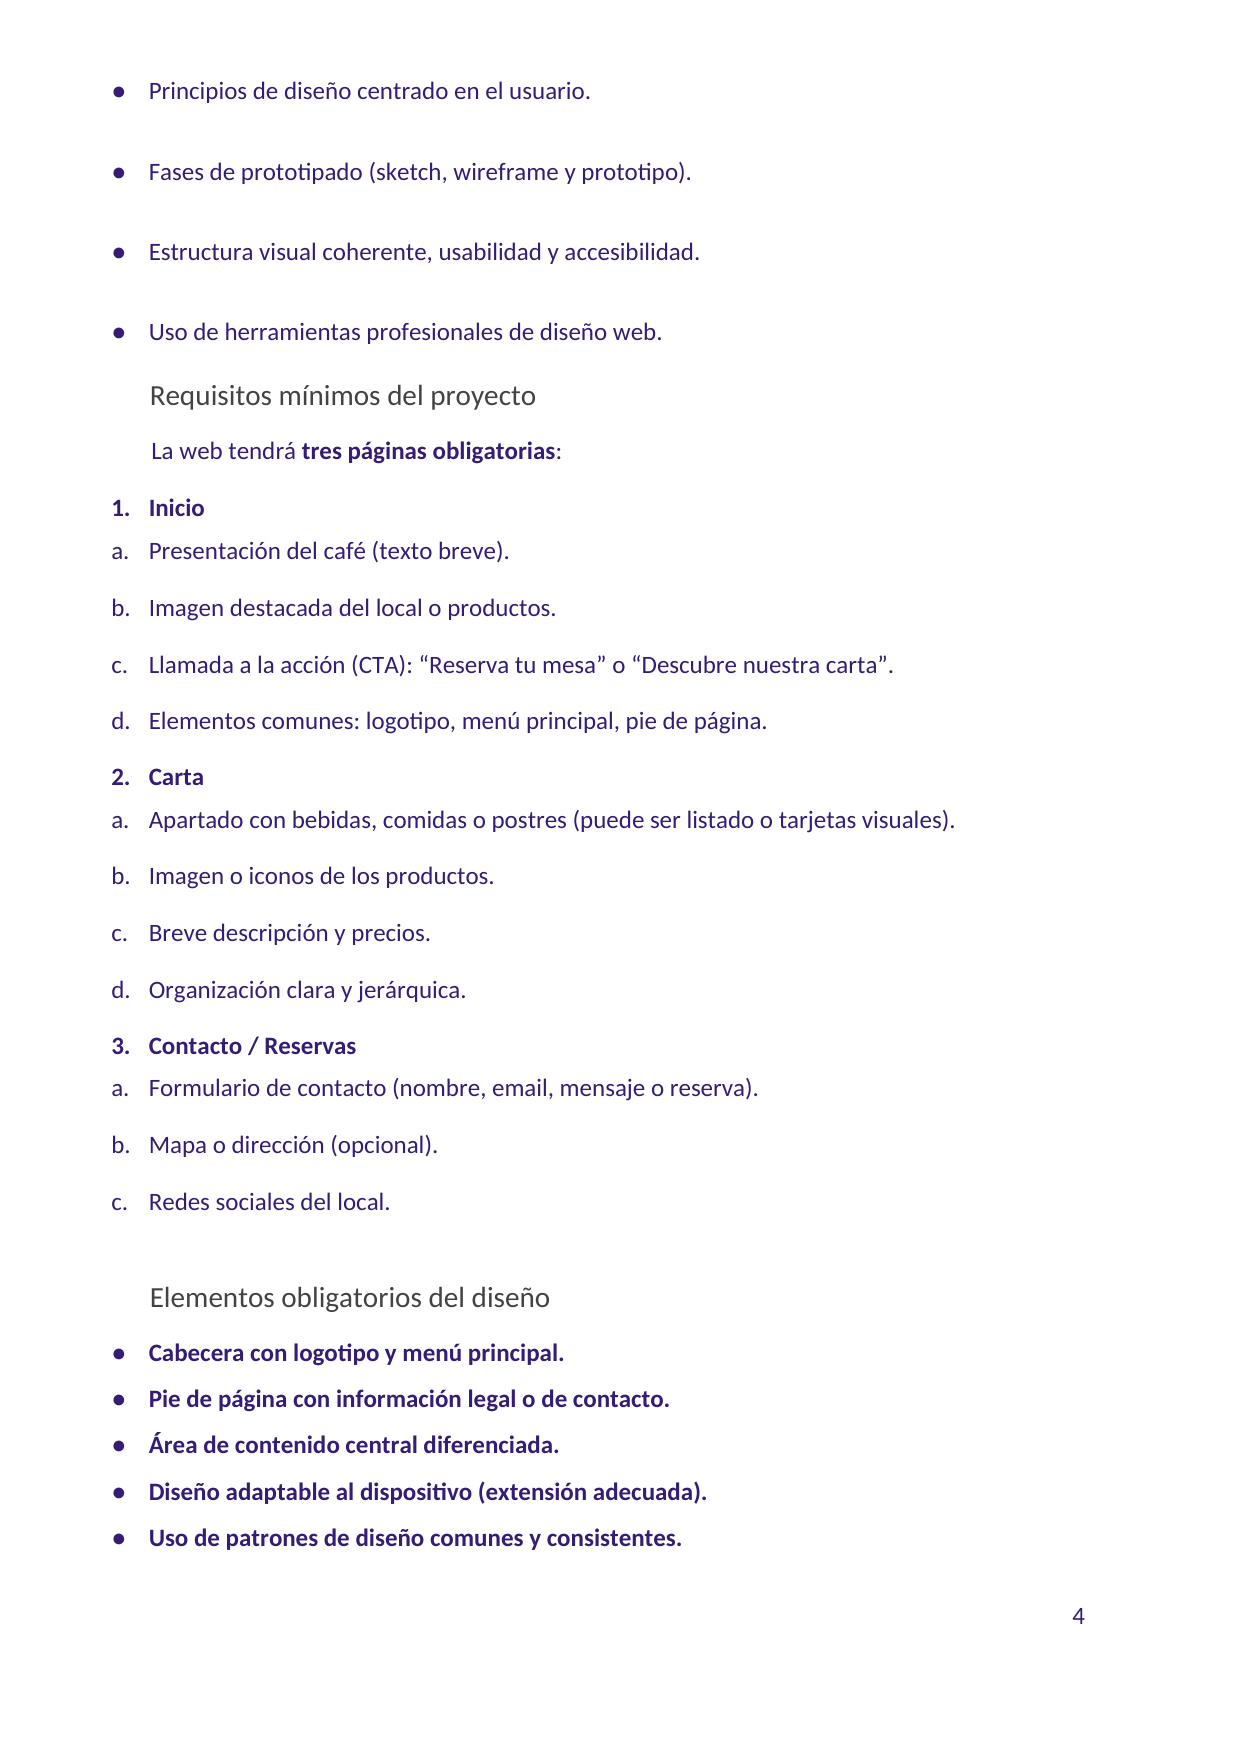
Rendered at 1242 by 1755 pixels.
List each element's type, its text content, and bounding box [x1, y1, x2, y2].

list Breve descripción y precios. [111, 917, 1089, 948]
list Pie de página con información legal o de contacto. [111, 1383, 1089, 1414]
list Apartado con bebidas, comidas o postres (puede ser listado o tarjetas visuales). [111, 804, 1089, 834]
list Cabecera con logotipo y menú principal. [111, 1337, 1089, 1368]
list Presentación del café (texto breve). [111, 535, 1089, 565]
list Inicio [111, 492, 1089, 523]
list Diseño adaptable al dispositivo (extensión adecuada). [111, 1476, 1089, 1506]
subtitle Elementos obligatorios del diseño [149, 1279, 1089, 1315]
list Uso de patrones de diseño comunes y consistentes. [111, 1522, 1089, 1552]
list Organización clara y jerárquica. [111, 974, 1089, 1004]
list Uso de herramientas profesionales de diseño web. [111, 316, 1089, 347]
list Formulario de contacto (nombre, email, mensaje o reserva). [111, 1072, 1089, 1103]
list Estructura visual coherente, usabilidad y accesibilidad. [111, 236, 1089, 267]
list Carta [111, 761, 1089, 792]
list Mapa o dirección (opcional). [111, 1129, 1089, 1160]
subtitle Requisitos mínimos del proyecto [149, 377, 1089, 413]
list Área de contenido central diferenciada. [111, 1429, 1089, 1460]
list Redes sociales del local. [111, 1186, 1089, 1217]
text La web tendrá tres páginas obligatorias: [151, 435, 1089, 466]
list Principios de diseño centrado en el usuario. [111, 75, 1089, 106]
list Imagen destacada del local o productos. [111, 592, 1089, 622]
list Fases de prototipado (sketch, wireframe y prototipo). [111, 156, 1089, 186]
list Contacto / Reservas [111, 1030, 1089, 1060]
list Llamada a la acción (CTA): “Reserva tu mesa” o “Descubre nuestra carta”. [111, 649, 1089, 679]
list Elementos comunes: logotipo, menú principal, pie de página. [111, 705, 1089, 736]
list Imagen o iconos de los productos. [111, 860, 1089, 891]
